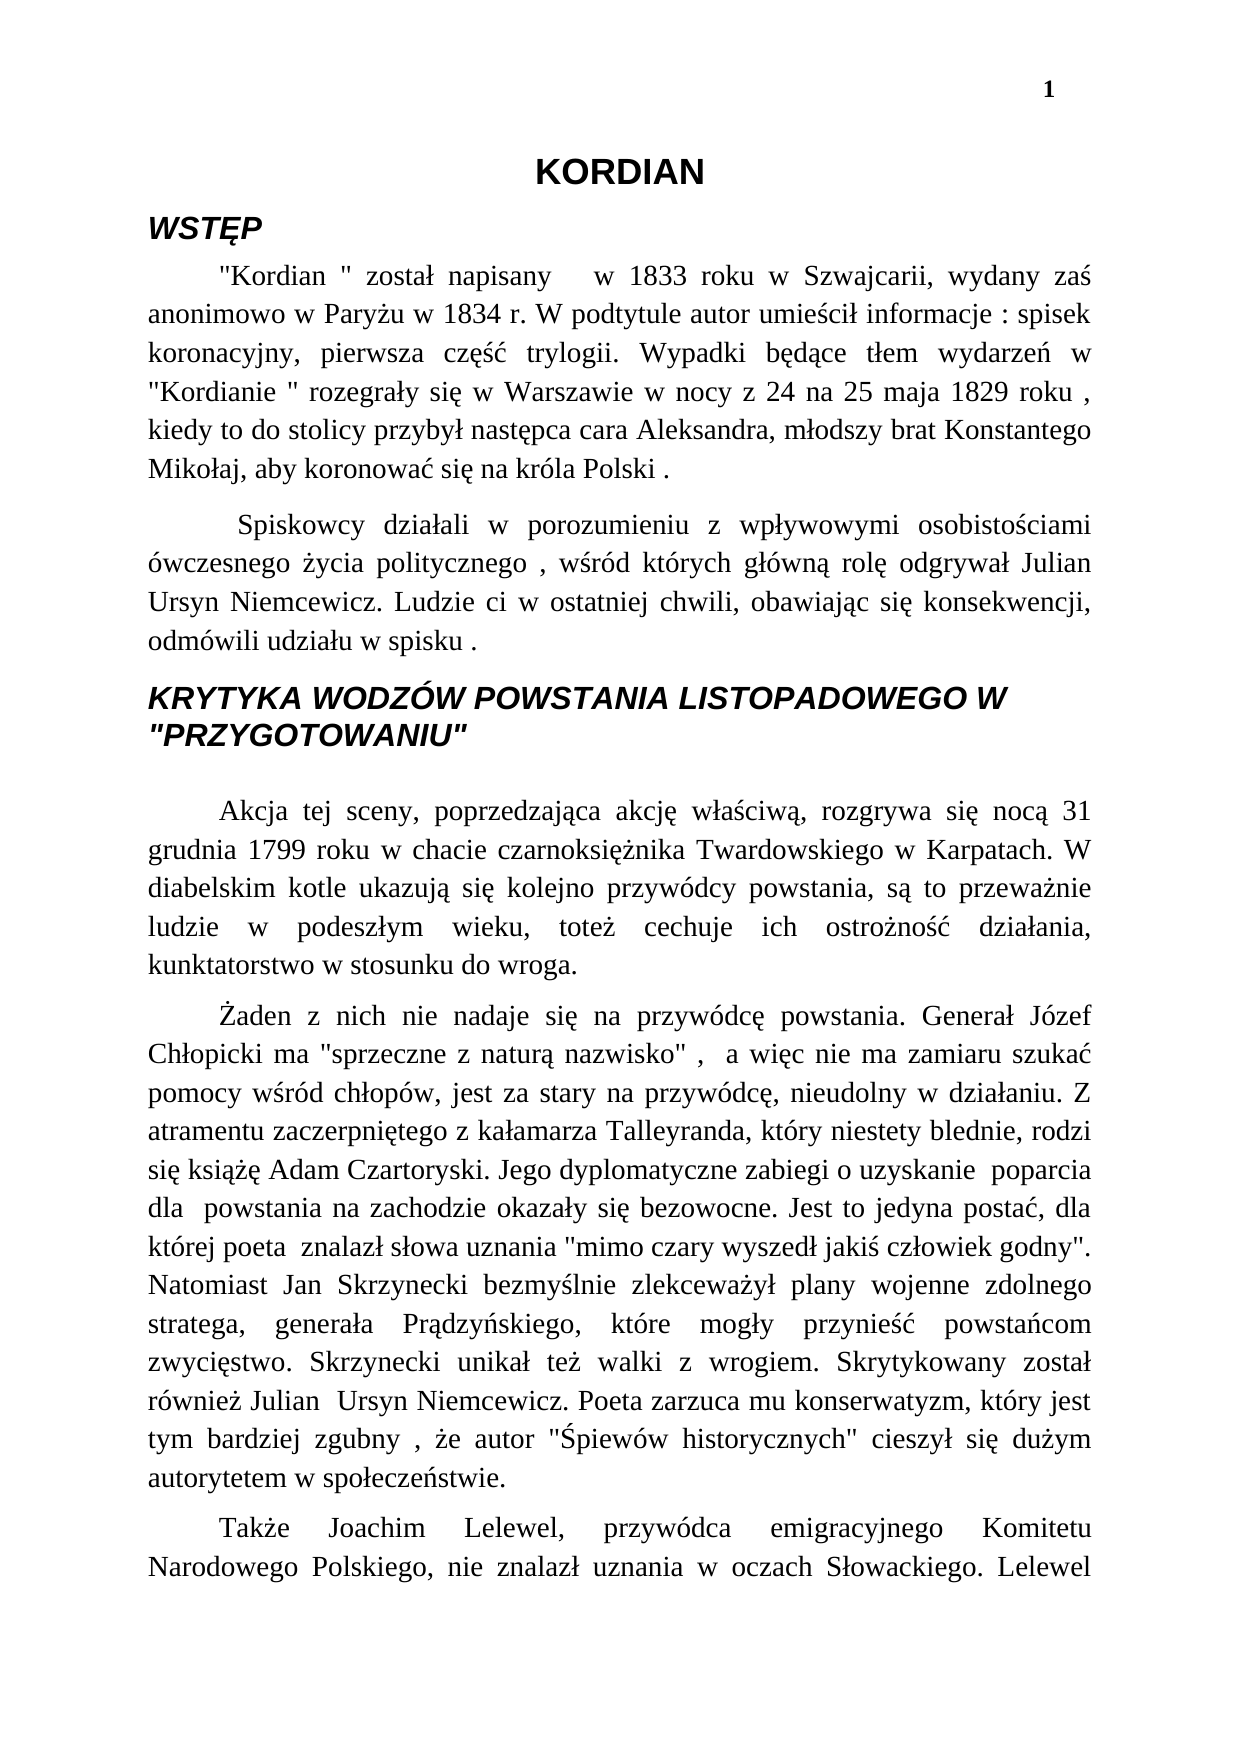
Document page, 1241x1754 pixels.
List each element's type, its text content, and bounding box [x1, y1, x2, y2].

text Żaden z nich nie nadaje się na przywódcę powstania. Generał Józef Chłopicki ma "sprzeczne z naturą nazwisko" , a więc nie ma zamiaru szukać pomocy wśród chłopów, jest za stary na przywódcę, nieudolny w działaniu. Z atramentu zaczerpniętego z kałamarza Talleyranda, który niestety blednie, rodzi się książę Adam Czartoryski. Jego dyplomatyczne zabiegi o uzyskanie poparcia dla powstania na zachodzie okazały się bezowocne. Jest to jedyna postać, dla której poeta znalazł słowa uznania "mimo czary wyszedł jakiś człowiek godny". Natomiast Jan Skrzynecki bezmyślnie zlekceważył plany wojenne zdolnego stratega, generała Prądzyńskiego, które mogły przynieść powstańcom zwycięstwo. Skrzynecki unikał też walki z wrogiem. Skrytykowany został również Julian Ursyn Niemcewicz. Poeta zarzuca mu konserwatyzm, który jest tym bardziej zgubny , że autor "Śpiewów historycznych" cieszył się dużym autorytetem w społeczeństwie. [148, 998, 1092, 1494]
text Spiskowcy działali w porozumieniu z wpływowymi osobistościami ówczesnego życia politycznego , wśród których główną rolę odgrywał Julian Ursyn Niemcewicz. Ludzie ci w ostatniej chwili, obawiając się konsekwencji, odmówili udziału w spisku . [148, 507, 1092, 656]
subtitle KORDIAN [148, 150, 1092, 192]
text Akcja tej sceny, poprzedzająca akcję właściwą, rozgrywa się nocą 31 grudnia 1799 roku w chacie czarnoksiężnika Twardowskiego w Karpatach. W diabelskim kotle ukazują się kolejno przywódcy powstania, są to przeważnie ludzie w podeszłym wieku, toteż cechuje ich ostrożność działania, kunktatorstwo w stosunku do wroga. [148, 793, 1092, 981]
text Także Joachim Lelewel, przywódca emigracyjnego Komitetu Narodowego Polskiego, nie znalazł uznania w oczach Słowackiego. Lelewel [148, 1511, 1092, 1583]
text "Kordian " został napisany w 1833 roku w Szwajcarii, wydany zaś anonimowo w Paryżu w 1834 r. W podtytule autor umieścił informacje : spisek koronacyjny, pierwsza część trylogii. Wypadki będące tłem wydarzeń w "Kordianie " rozegrały się w Warszawie w nocy z 24 na 25 maja 1829 roku , kiedy to do stolicy przybył następca cara Aleksandra, młodszy brat Konstantego Mikołaj, aby koronować się na króla Polski . [148, 258, 1092, 484]
subtitle WSTĘP [148, 209, 1092, 246]
subtitle KRYTYKA WODZÓW POWSTANIA LISTOPADOWEGO W "PRZYGOTOWANIU" [148, 679, 1092, 753]
